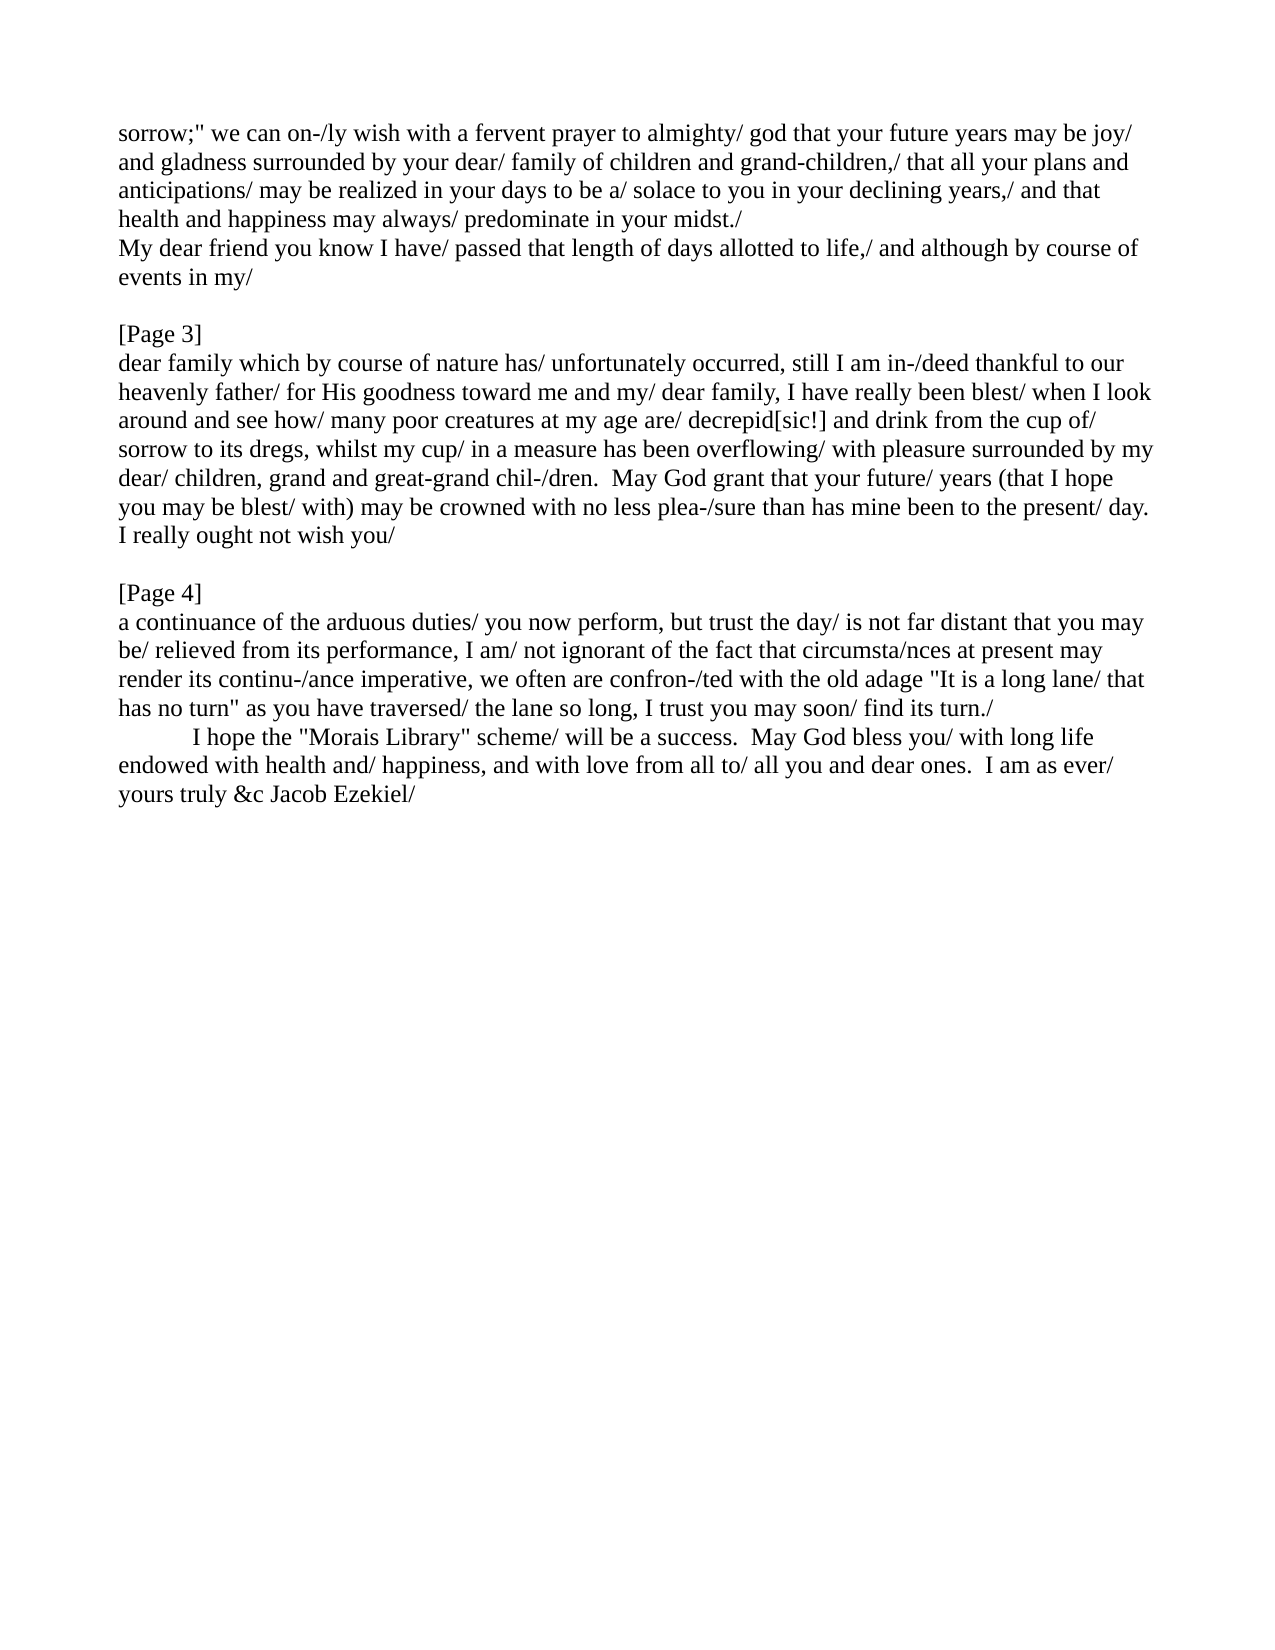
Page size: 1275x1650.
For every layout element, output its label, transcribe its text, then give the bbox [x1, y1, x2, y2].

text [Page 4] [118, 578, 1157, 607]
text sorrow;" we can on-/ly wish with a fervent prayer to almighty/ god that your future years may be joy/ and gladness surrounded by your dear/ family of children and grand-children,/ that all your plans and anticipations/ may be realized in your days to be a/ solace to you in your declining years,/ and that health and happiness may always/ predominate in your midst./ [118, 118, 1157, 233]
text [Page 3] [118, 319, 1157, 348]
text dear family which by course of nature has/ unfortunately occurred, still I am in-/deed thankful to our heavenly father/ for His goodness toward me and my/ dear family, I have really been blest/ when I look around and see how/ many poor creatures at my age are/ decrepid[sic!] and drink from the cup of/ sorrow to its dregs, whilst my cup/ in a measure has been overflowing/ with pleasure surrounded by my dear/ children, grand and great-grand chil-/dren. May God grant that your future/ years (that I hope you may be blest/ with) may be crowned with no less plea-/sure than has mine been to the present/ day. I really ought not wish you/ [118, 348, 1157, 549]
text a continuance of the arduous duties/ you now perform, but trust the day/ is not far distant that you may be/ relieved from its performance, I am/ not ignorant of the fact that circumsta/nces at present may render its continu-/ance imperative, we often are confron-/ted with the old adage "It is a long lane/ that has no turn" as you have traversed/ the lane so long, I trust you may soon/ find its turn./ [118, 607, 1157, 722]
text I hope the "Morais Library" scheme/ will be a success. May God bless you/ with long life endowed with health and/ happiness, and with love from all to/ all you and dear ones. I am as ever/ yours truly &c Jacob Ezekiel/ [118, 722, 1157, 808]
text My dear friend you know I have/ passed that length of days allotted to life,/ and although by course of events in my/ [118, 233, 1157, 291]
